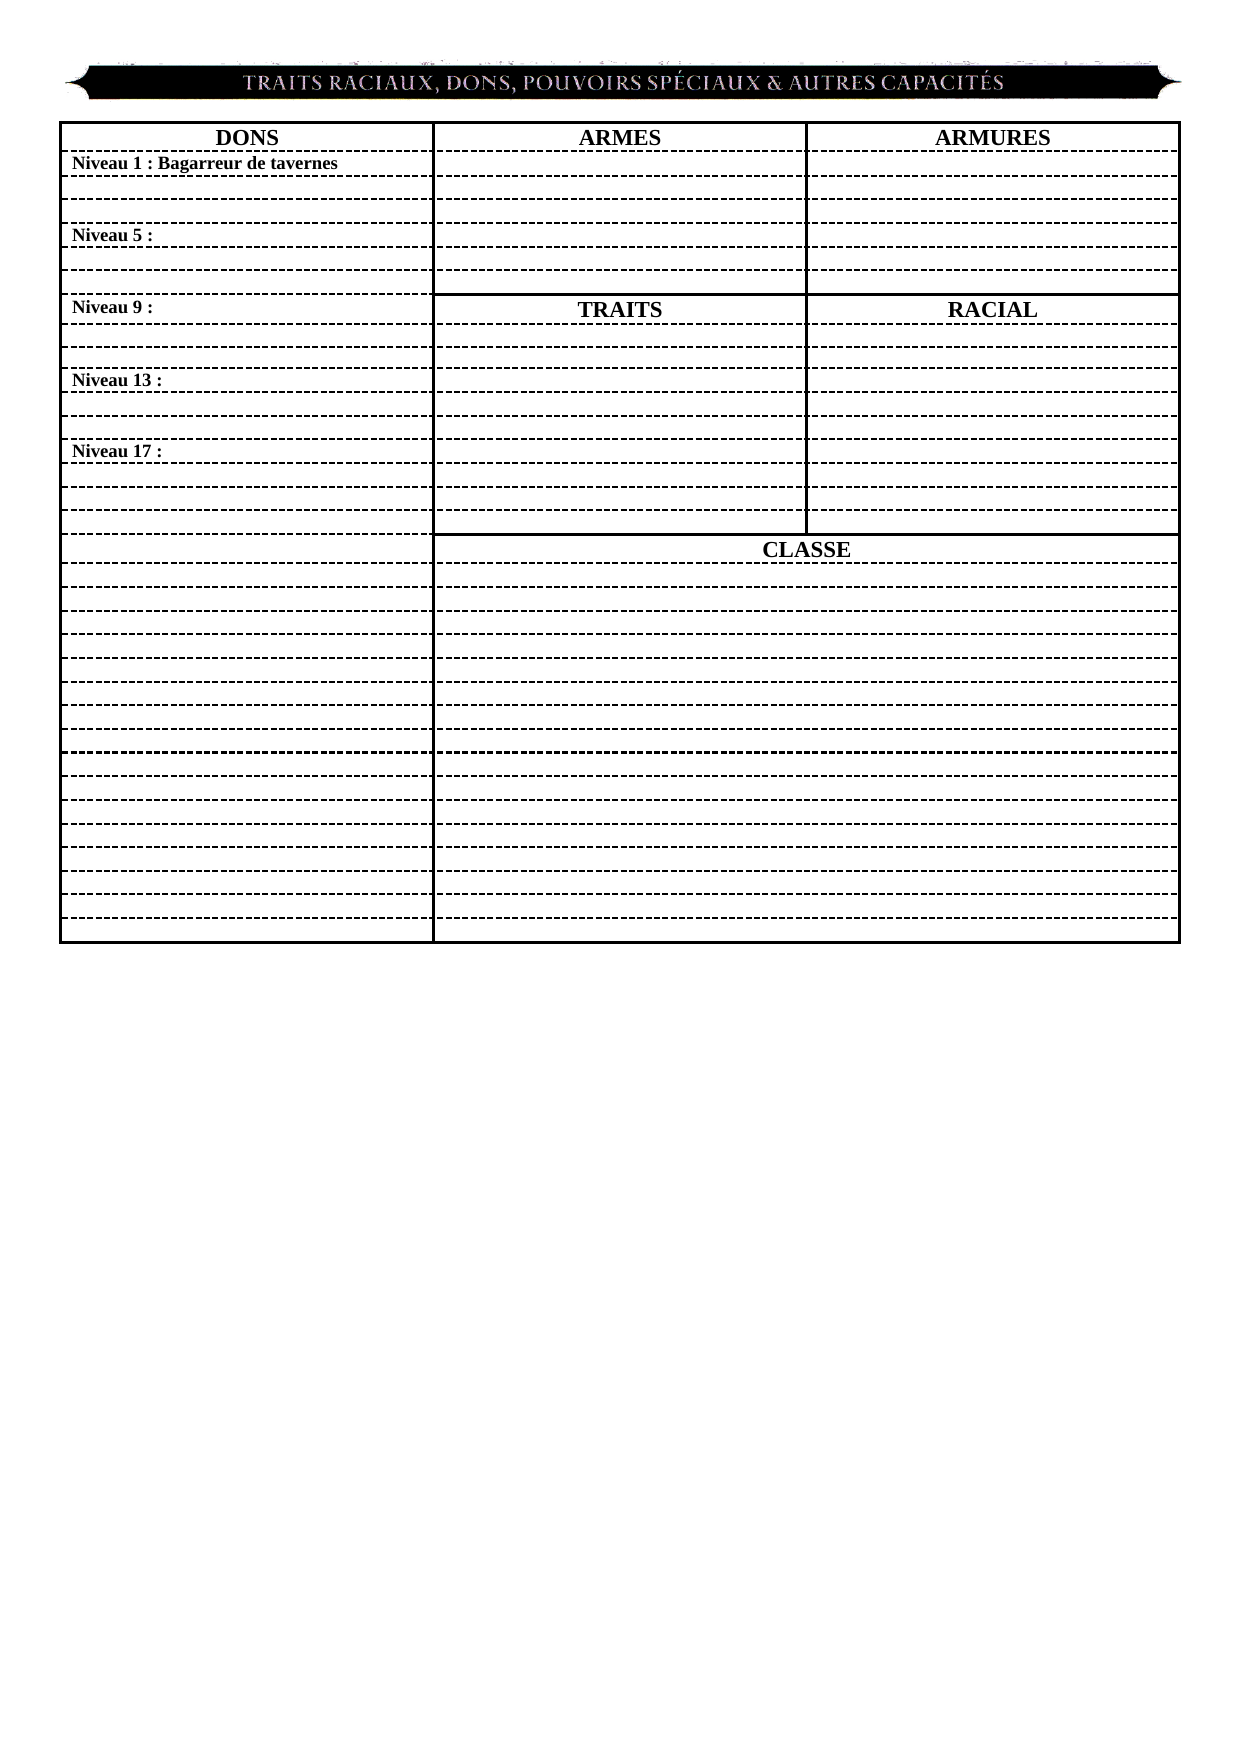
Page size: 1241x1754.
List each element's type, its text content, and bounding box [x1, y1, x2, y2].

table_cell [62, 486, 432, 509]
table_cell [435, 175, 805, 198]
table_cell [808, 486, 1178, 509]
table_cell [808, 150, 1178, 175]
table_cell [62, 870, 432, 893]
table_cell [435, 415, 805, 438]
table_cell [435, 198, 805, 222]
table_cell [62, 610, 432, 633]
table_cell [435, 222, 805, 246]
table_cell [435, 486, 805, 509]
table_cell [435, 562, 1178, 586]
table_cell [435, 823, 1178, 846]
table_cell CLASSE [435, 536, 1178, 562]
table_header ARMURES [808, 124, 1178, 150]
table_cell [62, 823, 432, 846]
table_cell [435, 462, 805, 486]
table_cell [435, 917, 1178, 941]
table_cell [62, 586, 432, 609]
table_cell [62, 893, 432, 917]
table_cell [808, 198, 1178, 222]
table_header DONS [62, 124, 432, 150]
table_cell [435, 681, 1178, 704]
table_cell [62, 846, 432, 870]
table_cell Niveau 17 : [62, 438, 432, 462]
table_cell [62, 391, 432, 414]
table_cell [62, 704, 432, 728]
table_cell [435, 509, 805, 533]
table_cell [435, 846, 1178, 870]
table_cell [62, 246, 432, 269]
table_cell [435, 870, 1178, 893]
table_cell Niveau 1 : Bagarreur de tavernes [62, 150, 432, 175]
table_cell Niveau 13 : [62, 367, 432, 391]
table_cell [62, 509, 432, 533]
table_cell TRAITS [435, 296, 805, 322]
table_cell [62, 533, 432, 562]
table_cell [62, 198, 432, 222]
table_cell [62, 462, 432, 486]
table_cell [808, 391, 1178, 414]
table_cell [62, 269, 432, 293]
table_cell [62, 681, 432, 704]
table_cell [435, 346, 805, 367]
table_cell [808, 246, 1178, 269]
table_cell [435, 657, 1178, 681]
table_cell [435, 269, 805, 293]
table_cell [62, 917, 432, 941]
table_cell [435, 391, 805, 414]
table_cell [435, 799, 1178, 822]
table_header ARMES [435, 124, 805, 150]
table_cell [435, 704, 1178, 728]
table_cell [62, 728, 432, 751]
picture [59, 59, 1184, 102]
table_cell [435, 751, 1178, 775]
table_cell [435, 610, 1178, 633]
table_cell [62, 175, 432, 198]
table_cell [435, 150, 805, 175]
table_cell [808, 438, 1178, 462]
table_cell [62, 415, 432, 438]
table_cell [808, 462, 1178, 486]
table_cell [62, 657, 432, 681]
table_cell RACIAL [808, 296, 1178, 322]
table_cell [435, 246, 805, 269]
table_cell [435, 633, 1178, 657]
table_cell Niveau 9 : [62, 293, 432, 322]
table_cell [62, 562, 432, 586]
table_cell [808, 175, 1178, 198]
table_cell [808, 415, 1178, 438]
table_cell [62, 323, 432, 346]
table_cell [435, 728, 1178, 751]
table_cell [808, 222, 1178, 246]
table_cell [808, 509, 1178, 533]
table_cell [808, 323, 1178, 346]
table_cell [62, 775, 432, 799]
table_cell [808, 367, 1178, 391]
table_cell [435, 323, 805, 346]
table_cell [435, 775, 1178, 799]
table_cell Niveau 5 : [62, 222, 432, 246]
table_cell [62, 633, 432, 657]
table_cell [62, 346, 432, 367]
table_cell [62, 751, 432, 775]
table_cell [62, 799, 432, 822]
table_cell [435, 586, 1178, 609]
table_cell [435, 438, 805, 462]
table_cell [808, 269, 1178, 293]
table_cell [435, 367, 805, 391]
table_cell [435, 893, 1178, 917]
table_cell [808, 346, 1178, 367]
